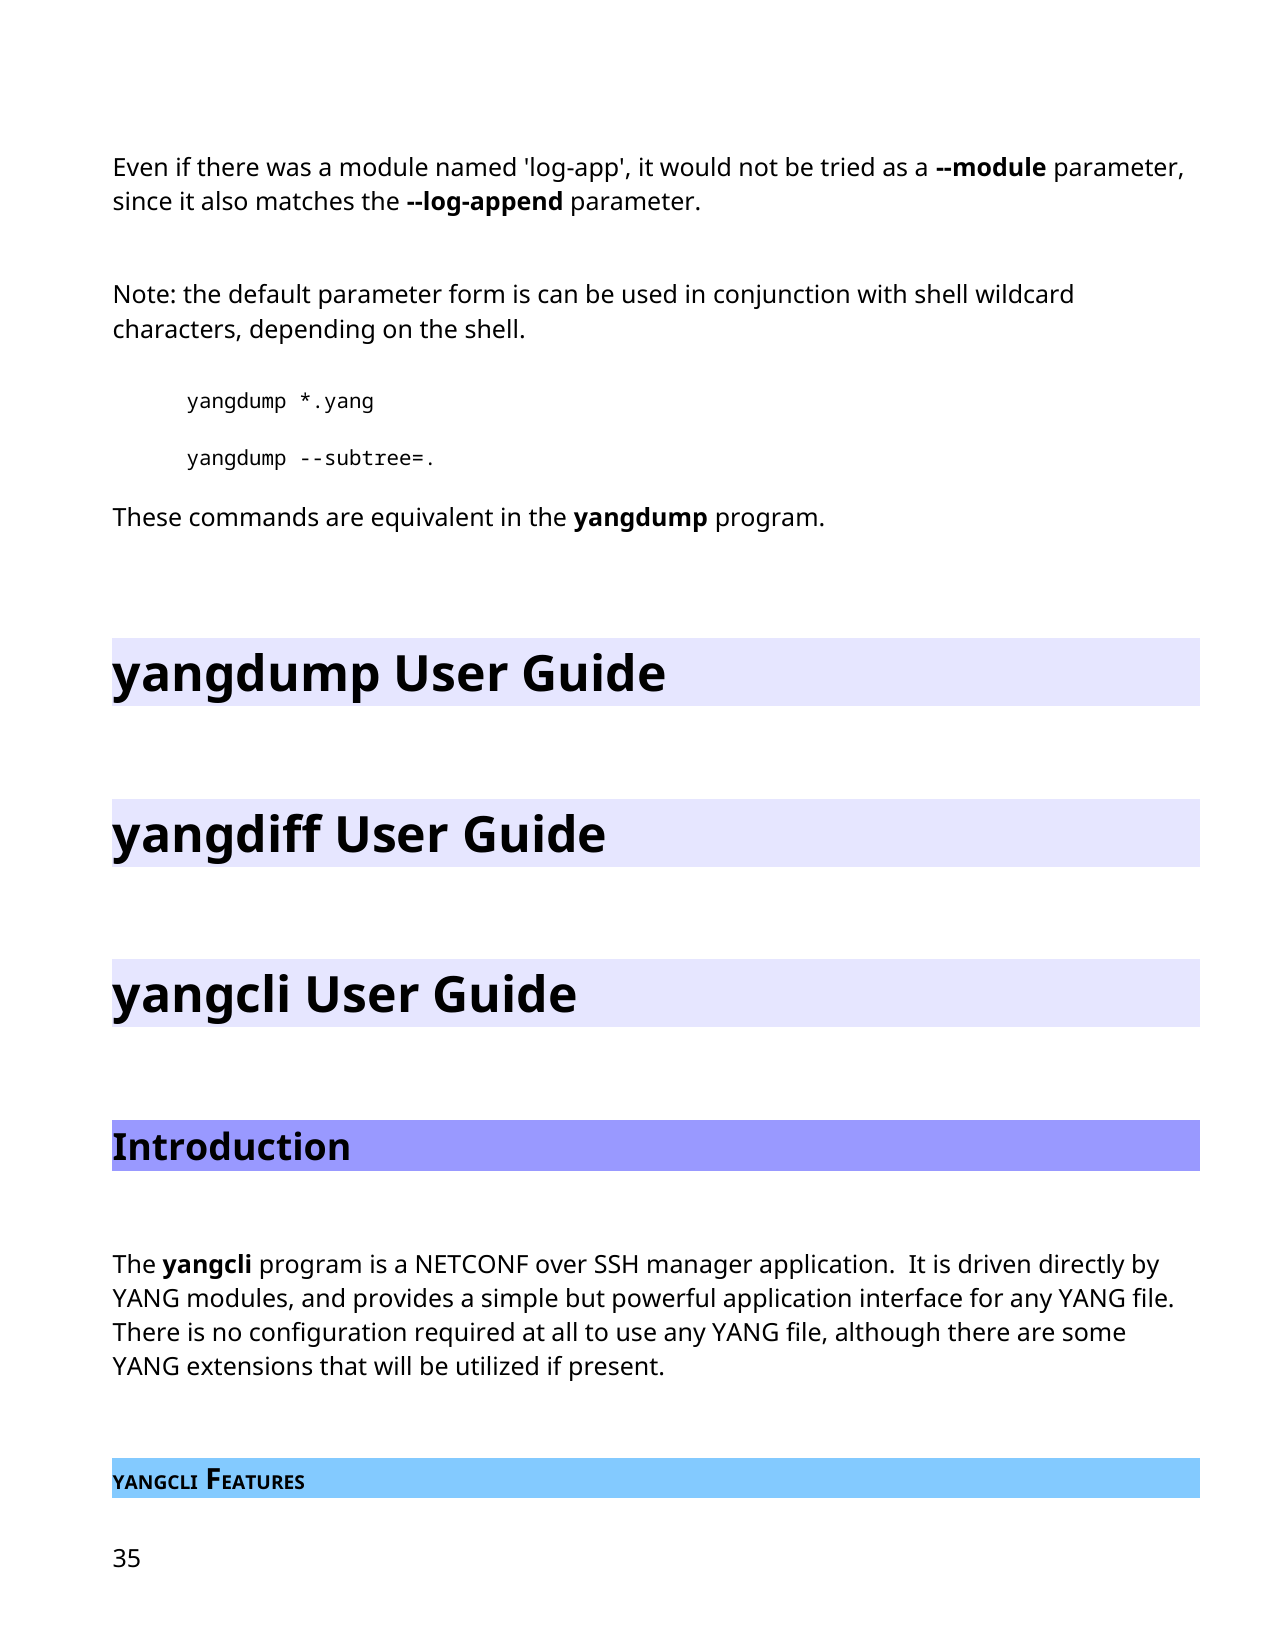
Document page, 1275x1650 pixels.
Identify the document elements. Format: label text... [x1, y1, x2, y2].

text Even if there was a module named 'log-app', it would not be tried as a --module parameter, since it also matches the --log-append parameter. [112, 150, 1200, 218]
subtitle yangcli User Guide [112, 959, 1200, 1027]
subtitle yangdiff User Guide [112, 799, 1200, 867]
text yangdump *.yang [112, 386, 1200, 415]
text These commands are equivalent in the yangdump program. [112, 500, 1200, 534]
text Note: the default parameter form is can be used in conjunction with shell wildcard characters, depending on the shell. [112, 277, 1200, 345]
subtitle Introduction [112, 1120, 1200, 1171]
text The yangcli program is a NETCONF over SSH manager application. It is driven directly by YANG modules, and provides a simple but powerful application interface for any YANG file. There is no configuration required at all to use any YANG file, although there are some YANG extensions that will be utilized if present. [112, 1247, 1200, 1383]
subtitle yangdump User Guide [112, 638, 1200, 706]
subtitle yangcli Features [112, 1458, 1200, 1498]
text yangdump --subtree=. [112, 443, 1200, 472]
